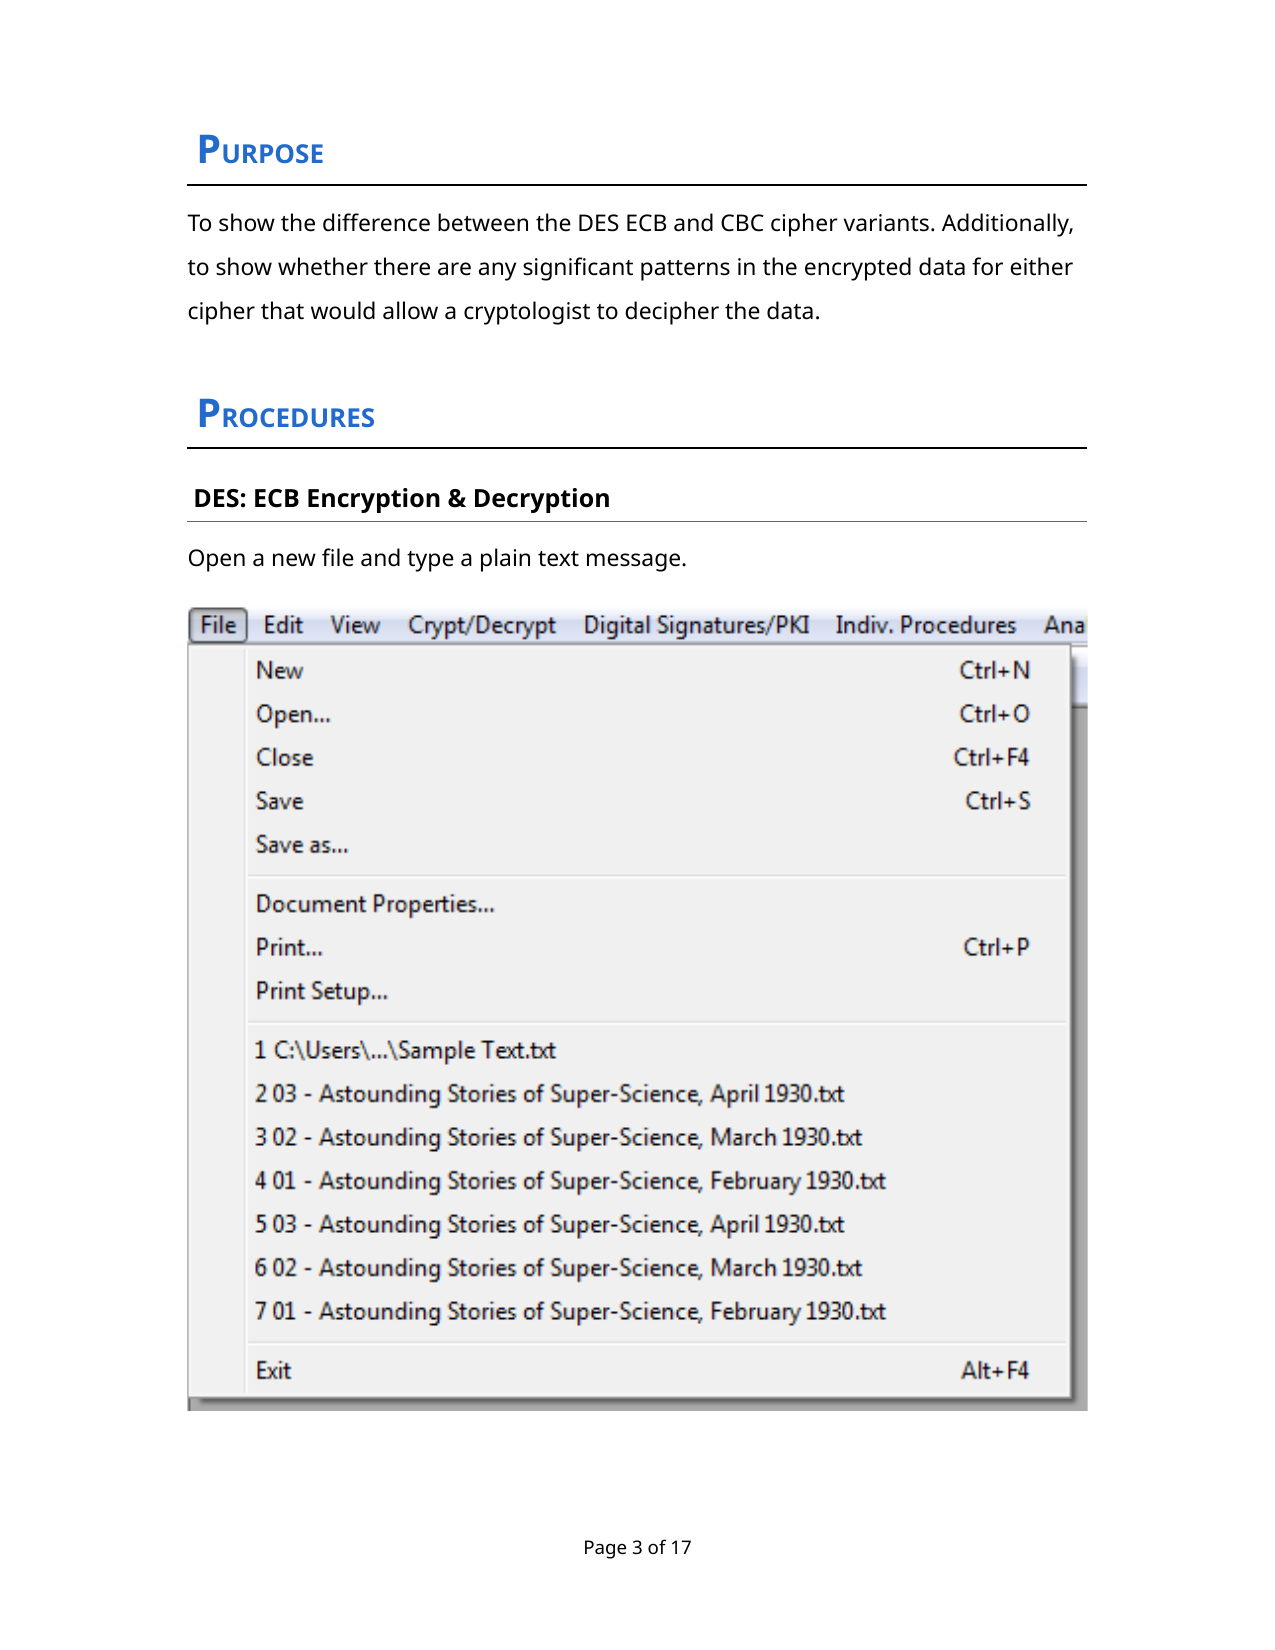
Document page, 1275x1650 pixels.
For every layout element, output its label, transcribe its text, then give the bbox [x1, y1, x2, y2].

subtitle DES: ECB Encryption & Decryption [187, 474, 1087, 521]
subtitle Procedures [187, 376, 1087, 447]
picture [187, 607, 1088, 1411]
subtitle Purpose [187, 112, 1087, 184]
text To show the difference between the DES ECB and CBC cipher variants. Additionally, to show whether there are any significant patterns in the encrypted data for either cipher that would allow a cryptologist to decipher the data. [187, 207, 1087, 326]
text Open a new file and type a plain text message. [187, 542, 1087, 574]
